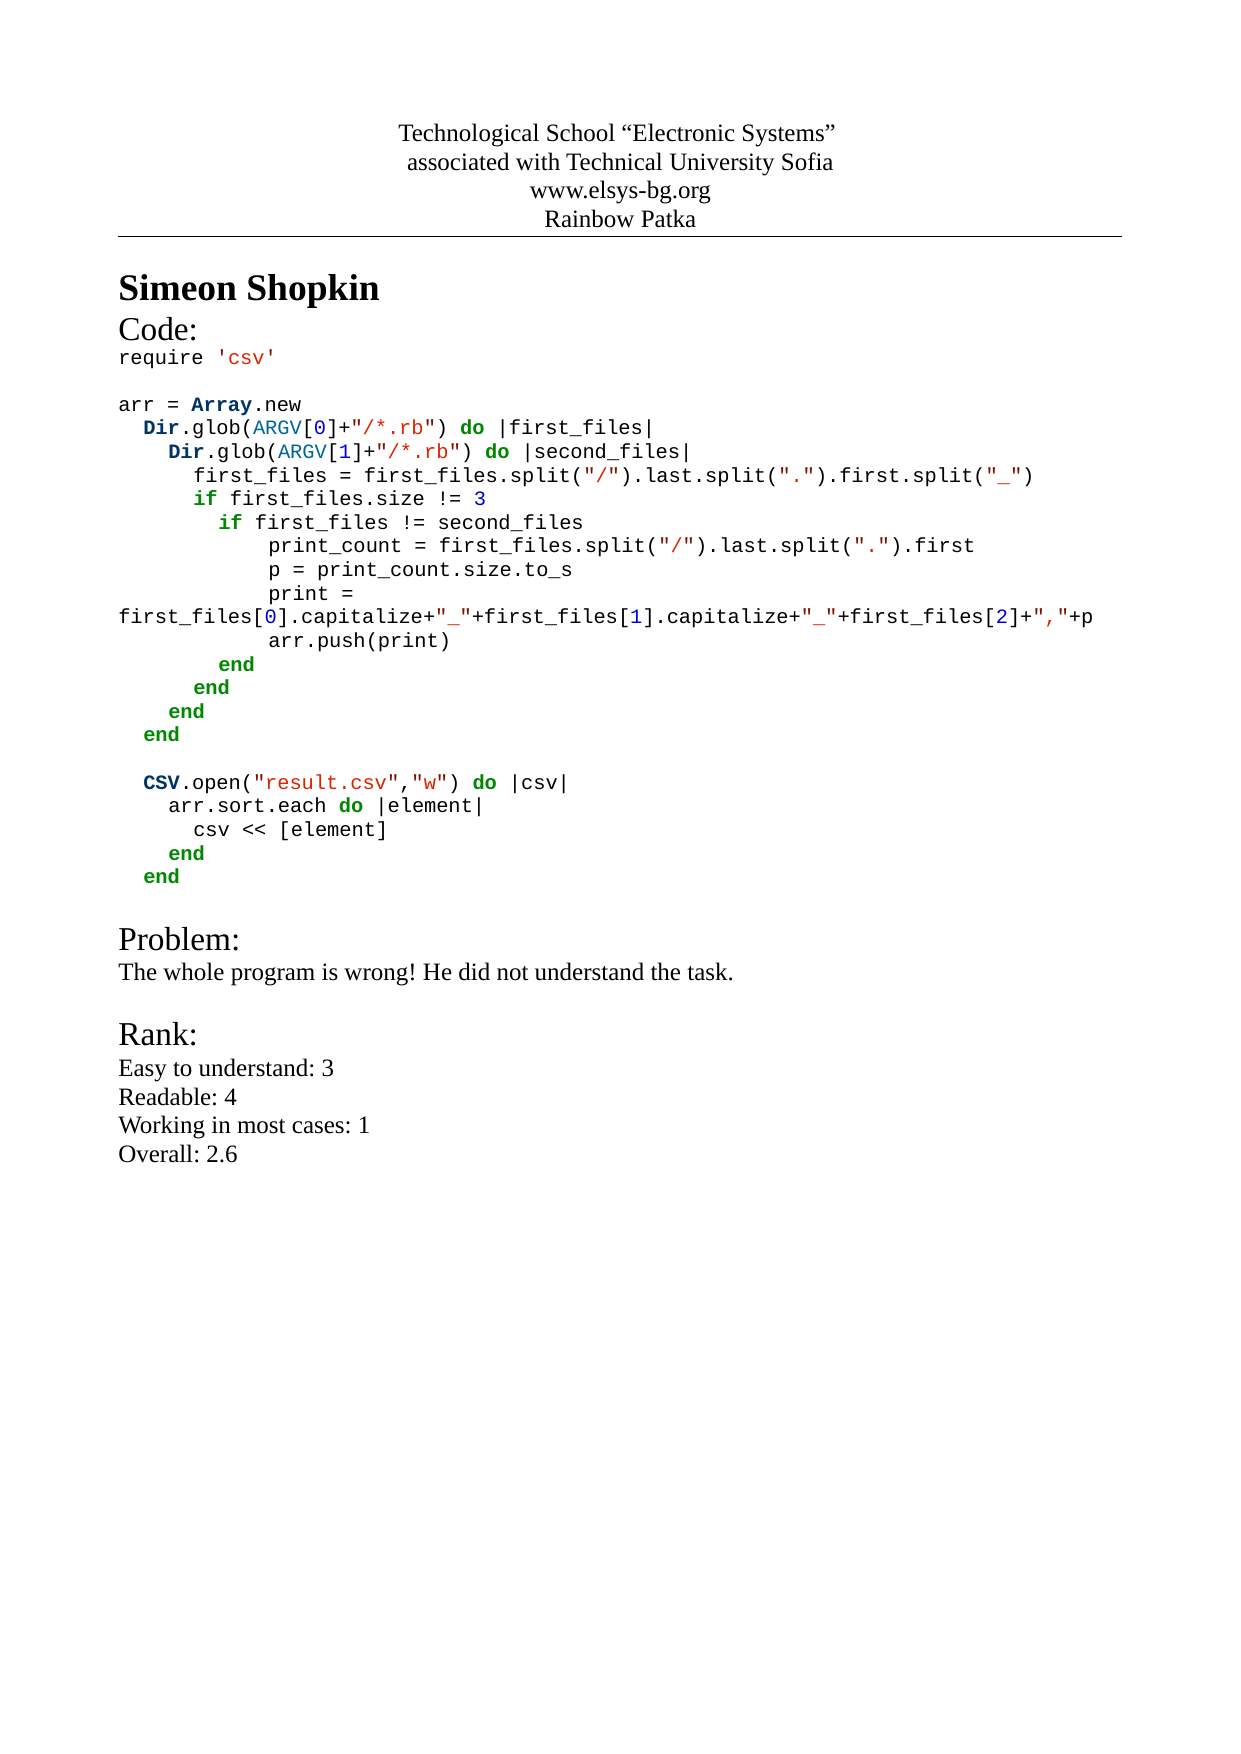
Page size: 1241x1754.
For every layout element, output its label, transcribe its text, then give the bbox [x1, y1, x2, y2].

text end [118, 843, 1122, 866]
text end [118, 701, 1122, 724]
text arr.sort.each do |element| [118, 795, 1122, 819]
text print_count = first_files.split("/").last.split(".").first [118, 536, 1122, 559]
text Dir.glob(ARGV[1]+"/*.rb") do |second_files| [118, 441, 1122, 464]
text Code: [118, 309, 1122, 347]
text first_files = first_files.split("/").last.split(".").first.split("_") [118, 464, 1122, 488]
text end [118, 724, 1122, 748]
text Simeon Shopkin [118, 266, 1122, 309]
text Working in most cases: 1 [118, 1110, 1122, 1139]
text if first_files != second_files [118, 512, 1122, 536]
text print = first_files[0].capitalize+"_"+first_files[1].capitalize+"_"+first_files[2]+","+p [118, 583, 1122, 630]
text Rank: [118, 1014, 1122, 1053]
text Dir.glob(ARGV[0]+"/*.rb") do |first_files| [118, 417, 1122, 441]
text The whole program is wrong! He did not understand the task. [118, 957, 1122, 986]
text end [118, 866, 1122, 890]
text Problem: [118, 919, 1122, 957]
text Easy to understand: 3 [118, 1053, 1122, 1082]
text Readable: 4 [118, 1082, 1122, 1110]
text arr.push(print) [118, 630, 1122, 653]
text csv << [element] [118, 819, 1122, 843]
text p = print_count.size.to_s [118, 559, 1122, 583]
text end [118, 677, 1122, 701]
text if first_files.size != 3 [118, 488, 1122, 512]
text arr = Array.new [118, 394, 1122, 417]
text end [118, 653, 1122, 677]
text CSV.open("result.csv","w") do |csv| [118, 772, 1122, 795]
text Overall: 2.6 [118, 1139, 1122, 1168]
text require 'csv' [118, 347, 1122, 370]
